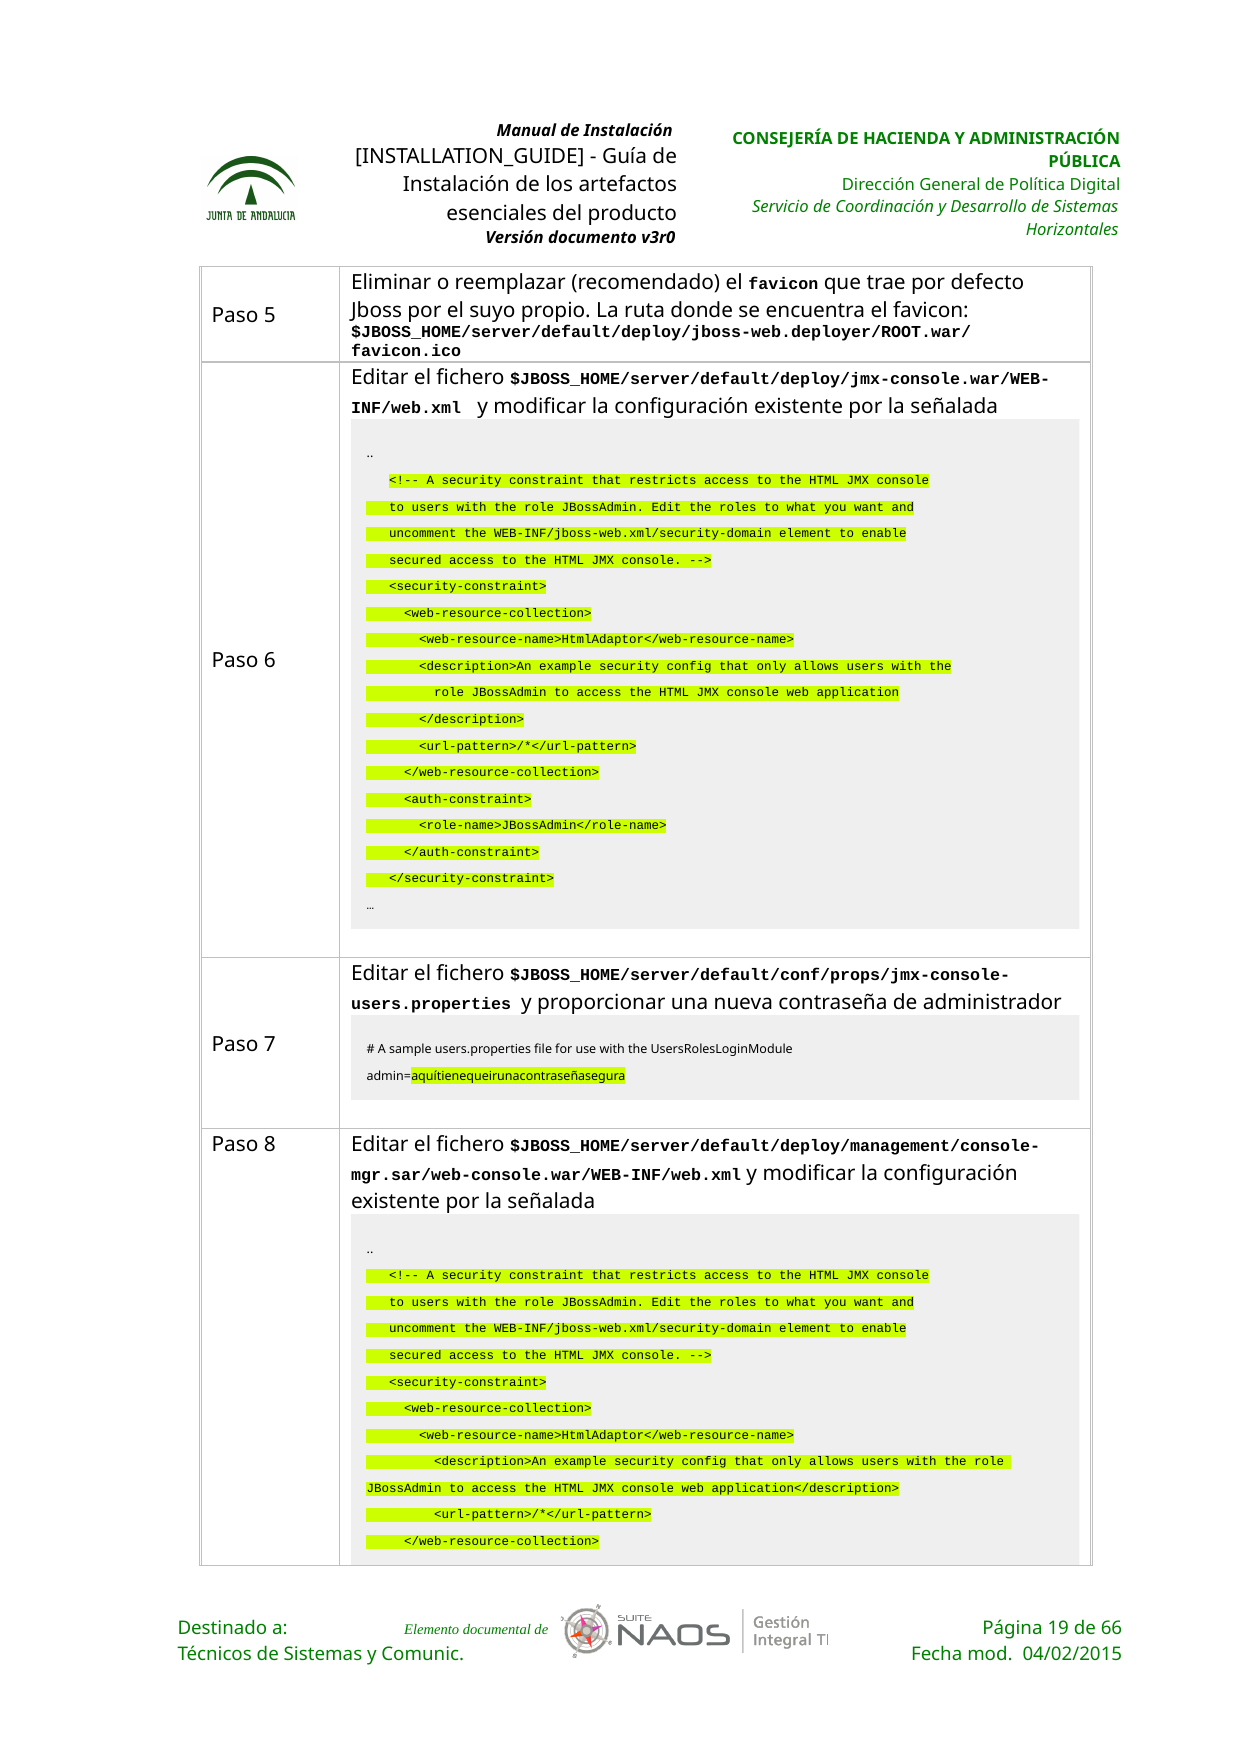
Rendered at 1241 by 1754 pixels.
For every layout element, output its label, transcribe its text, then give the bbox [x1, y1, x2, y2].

table_cell Editar el fichero $JBOSS_HOME/server/default/conf/props/jmx-console-users.properties y proporcionar una nueva contraseña de administrador # A sample users.properties file for use with the UsersRolesLoginModule admin=aquítienequeirunacontraseñasegura [340, 958, 1090, 1128]
picture [201, 156, 298, 224]
table_cell Paso 6 [202, 363, 339, 957]
picture [560, 1604, 829, 1658]
table_cell Paso 8 [202, 1129, 339, 1565]
table_cell Eliminar o reemplazar (recomendado) el favicon que trae por defecto Jboss por el suyo propio. La ruta donde se encuentra el favicon: $JBOSS_HOME/server/default/deploy/jboss-web.deployer/ROOT.war/favicon.ico [340, 267, 1090, 361]
table_cell Editar el fichero $JBOSS_HOME/server/default/deploy/management/console-mgr.sar/web-console.war/WEB-INF/web.xml y modificar la configuración existente por la señalada .. <!-- A security constraint that restricts access to the HTML JMX console to users with the role JBossAdmin. Edit the roles to what you want and uncomment the WEB-INF/jboss-web.xml/security-domain element to enable secured access to the HTML JMX console. --> <security-constraint> <web-resource-collection> <web-resource-name>HtmlAdaptor</web-resource-name> <description>An example security config that only allows users with the role JBossAdmin to access the HTML JMX console web application</description> <url-pattern>/*</url-pattern> </web-resource-collection> [340, 1129, 1090, 1565]
table_cell Paso 5 [202, 267, 339, 361]
table_cell Paso 7 [202, 958, 339, 1128]
table_cell Editar el fichero $JBOSS_HOME/server/default/deploy/jmx-console.war/WEB-INF/web.xml y modificar la configuración existente por la señalada .. <!-- A security constraint that restricts access to the HTML JMX console to users with the role JBossAdmin. Edit the roles to what you want and uncomment the WEB-INF/jboss-web.xml/security-domain element to enable secured access to the HTML JMX console. --> <security-constraint> <web-resource-collection> <web-resource-name>HtmlAdaptor</web-resource-name> <description>An example security config that only allows users with the role JBossAdmin to access the HTML JMX console web application </description> <url-pattern>/*</url-pattern> </web-resource-collection> <auth-constraint> <role-name>JBossAdmin</role-name> </auth-constraint> </security-constraint> … [340, 363, 1090, 957]
